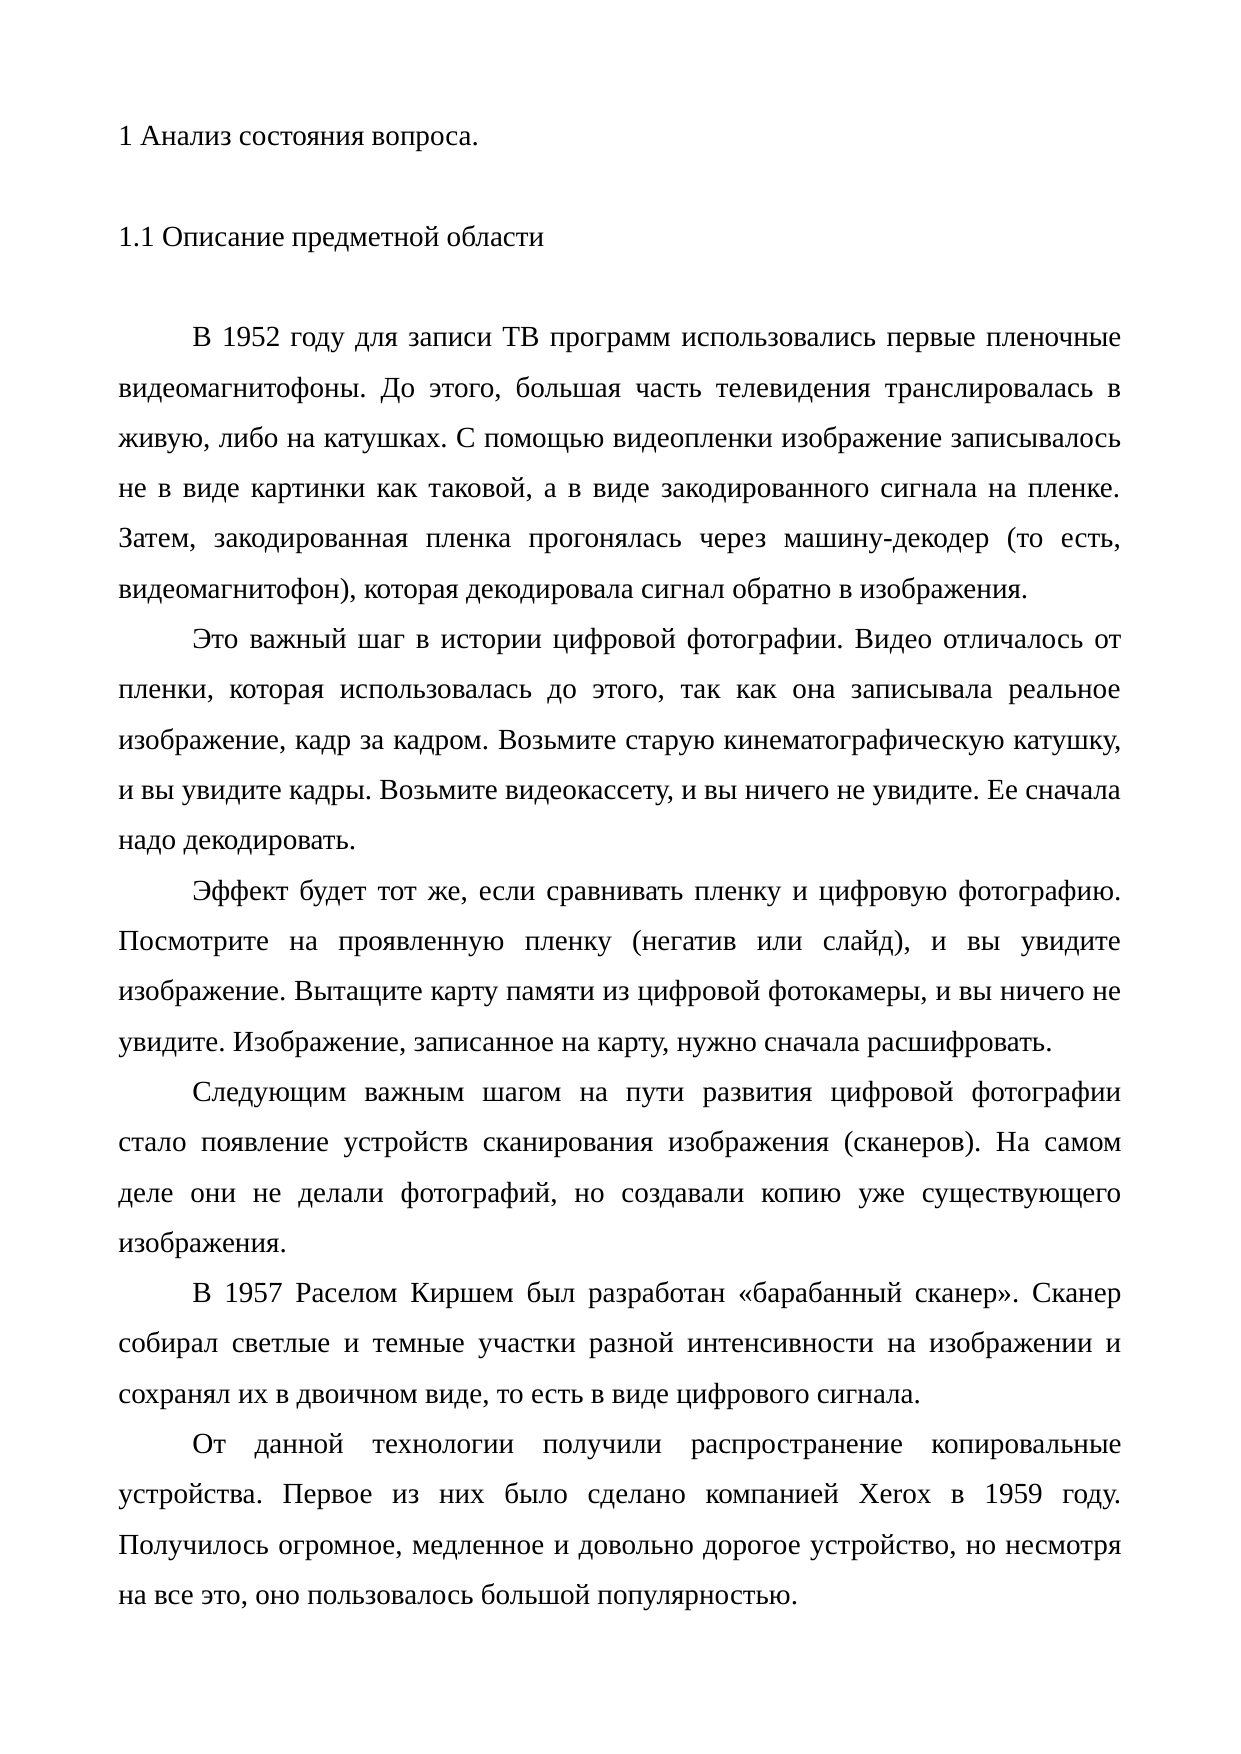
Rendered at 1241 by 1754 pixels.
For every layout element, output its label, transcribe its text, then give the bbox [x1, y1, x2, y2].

text 1 Анализ состояния вопроса. [118, 118, 1122, 152]
text В 1957 Раселом Киршем был разработан «барабанный сканер». Сканер собирал светлые и темные участки разной интенсивности на изображении и сохранял их в двоичном виде, то есть в виде цифрового сигнала. [118, 1275, 1122, 1409]
text В 1952 году для записи ТВ программ использовались первые пленочные видеомагнитофоны. До этого, большая часть телевидения транслировалась в живую, либо на катушках. С помощью видеопленки изображение записывалось не в виде картинки как таковой, а в виде закодированного сигнала на пленке. Затем, закодированная пленка прогонялась через машину-декодер (то есть, видеомагнитофон), которая декодировала сигнал обратно в изображения. [118, 319, 1122, 604]
text От данной технологии получили распространение копировальные устройства. Первое из них было сделано компанией Xerox в 1959 году. Получилось огромное, медленное и довольно дорогое устройство, но несмотря на все это, оно пользовалось большой популярностью. [118, 1426, 1122, 1611]
text 1.1 Описание предметной области [118, 219, 1122, 252]
text Это важный шаг в истории цифровой фотографии. Видео отличалось от пленки, которая использовалась до этого, так как она записывала реальное изображение, кадр за кадром. Возьмите старую кинематографическую катушку, и вы увидите кадры. Возьмите видеокассету, и вы ничего не увидите. Ее сначала надо декодировать. [118, 621, 1122, 856]
text Эффект будет тот же, если сравнивать пленку и цифровую фотографию. Посмотрите на проявленную пленку (негатив или слайд), и вы увидите изображение. Вытащите карту памяти из цифровой фотокамеры, и вы ничего не увидите. Изображение, записанное на карту, нужно сначала расшифровать. [118, 873, 1122, 1057]
text Следующим важным шагом на пути развития цифровой фотографии стало появление устройств сканирования изображения (сканеров). На самом деле они не делали фотографий, но создавали копию уже существующего изображения. [118, 1074, 1122, 1258]
